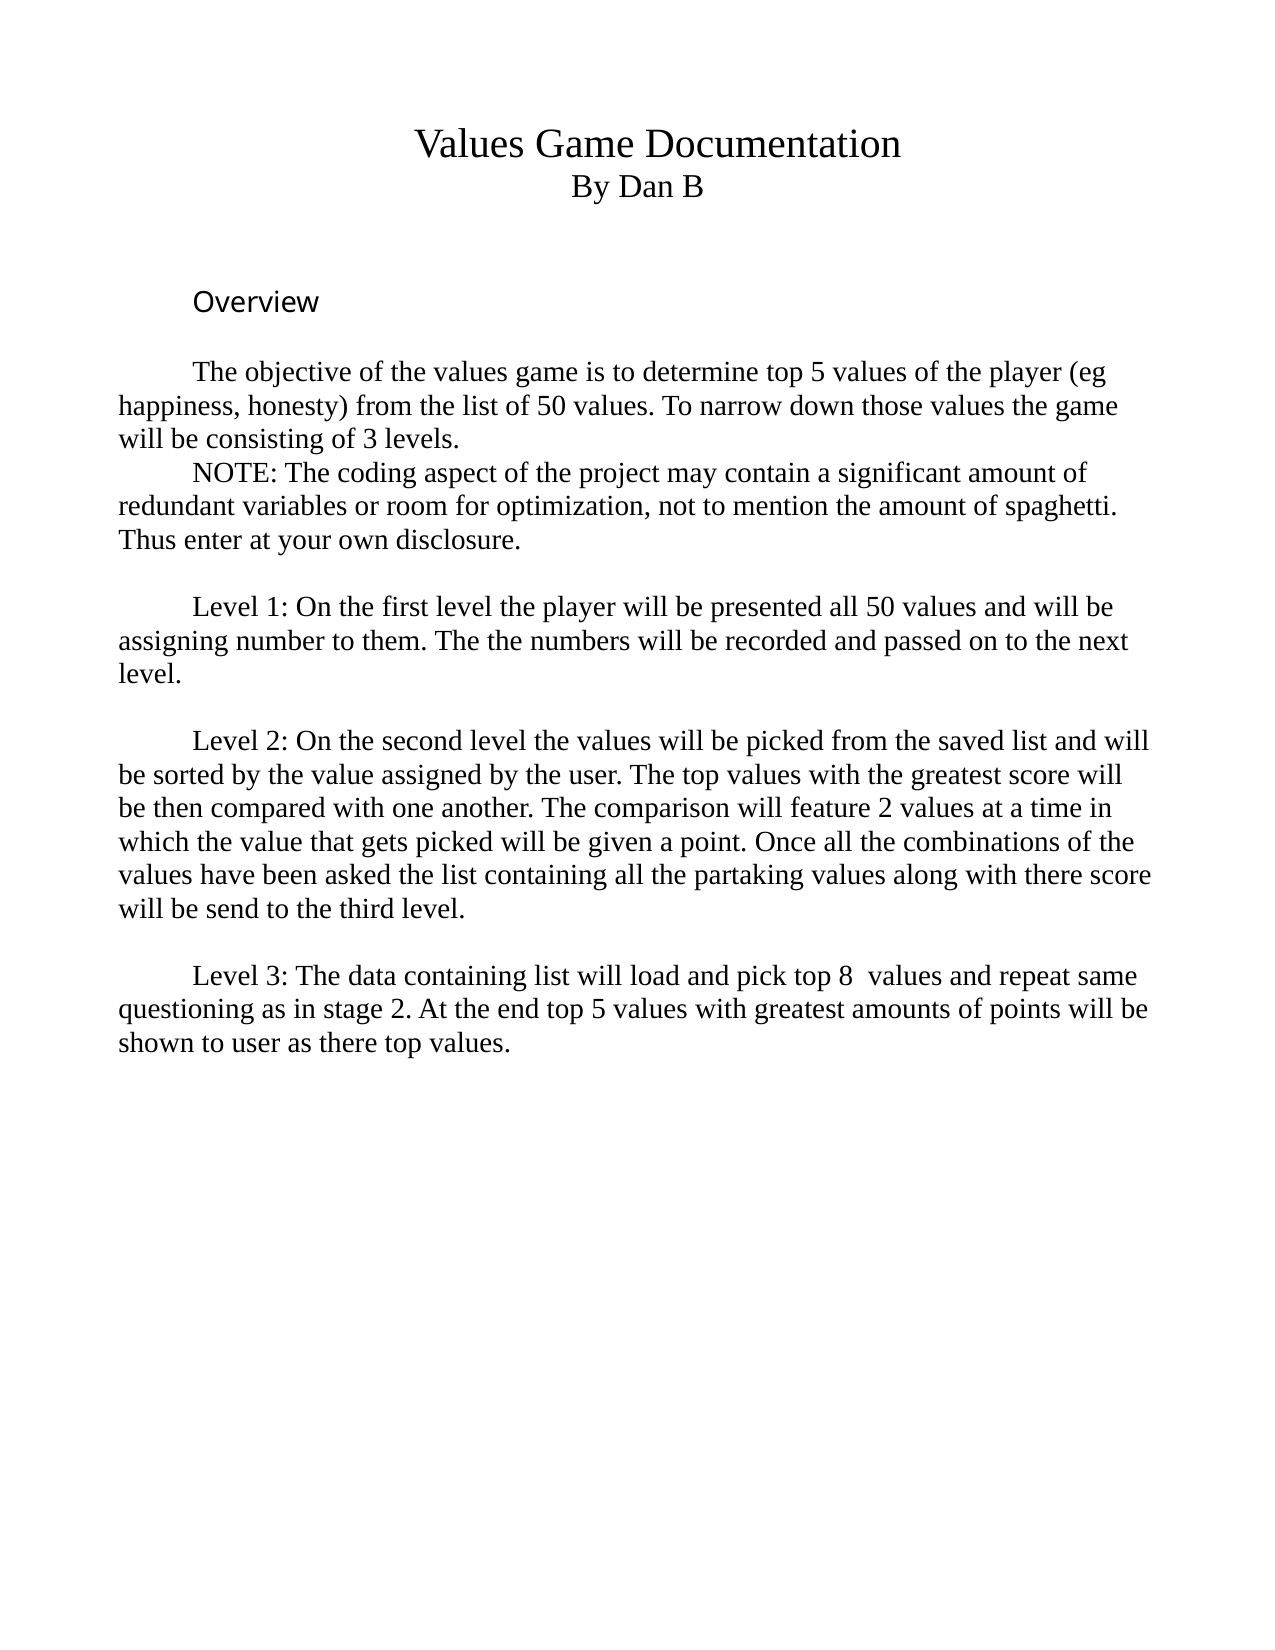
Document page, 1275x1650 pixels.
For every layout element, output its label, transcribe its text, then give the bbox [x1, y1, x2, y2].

text Values Game Documentation [118, 118, 1157, 166]
text Level 3: The data containing list will load and pick top 8 values and repeat same questioning as in stage 2. At the end top 5 values with greatest amounts of points will be shown to user as there top values. [118, 958, 1157, 1059]
text Level 2: On the second level the values will be picked from the saved list and will be sorted by the value assigned by the user. The top values with the greatest score will be then compared with one another. The comparison will feature 2 values at a time in which the value that gets picked will be given a point. Once all the combinations of the values have been asked the list containing all the partaking values along with there score will be send to the third level. [118, 723, 1157, 924]
text The objective of the values game is to determine top 5 values of the player (eg happiness, honesty) from the list of 50 values. To narrow down those values the game will be consisting of 3 levels. [118, 354, 1157, 455]
text Overview [118, 281, 1157, 321]
text Level 1: On the first level the player will be presented all 50 values and will be assigning number to them. The the numbers will be recorded and passed on to the next level. [118, 589, 1157, 690]
text By Dan B [118, 166, 1157, 204]
text NOTE: The coding aspect of the project may contain a significant amount of redundant variables or room for optimization, not to mention the amount of spaghetti. Thus enter at your own disclosure. [118, 455, 1157, 556]
